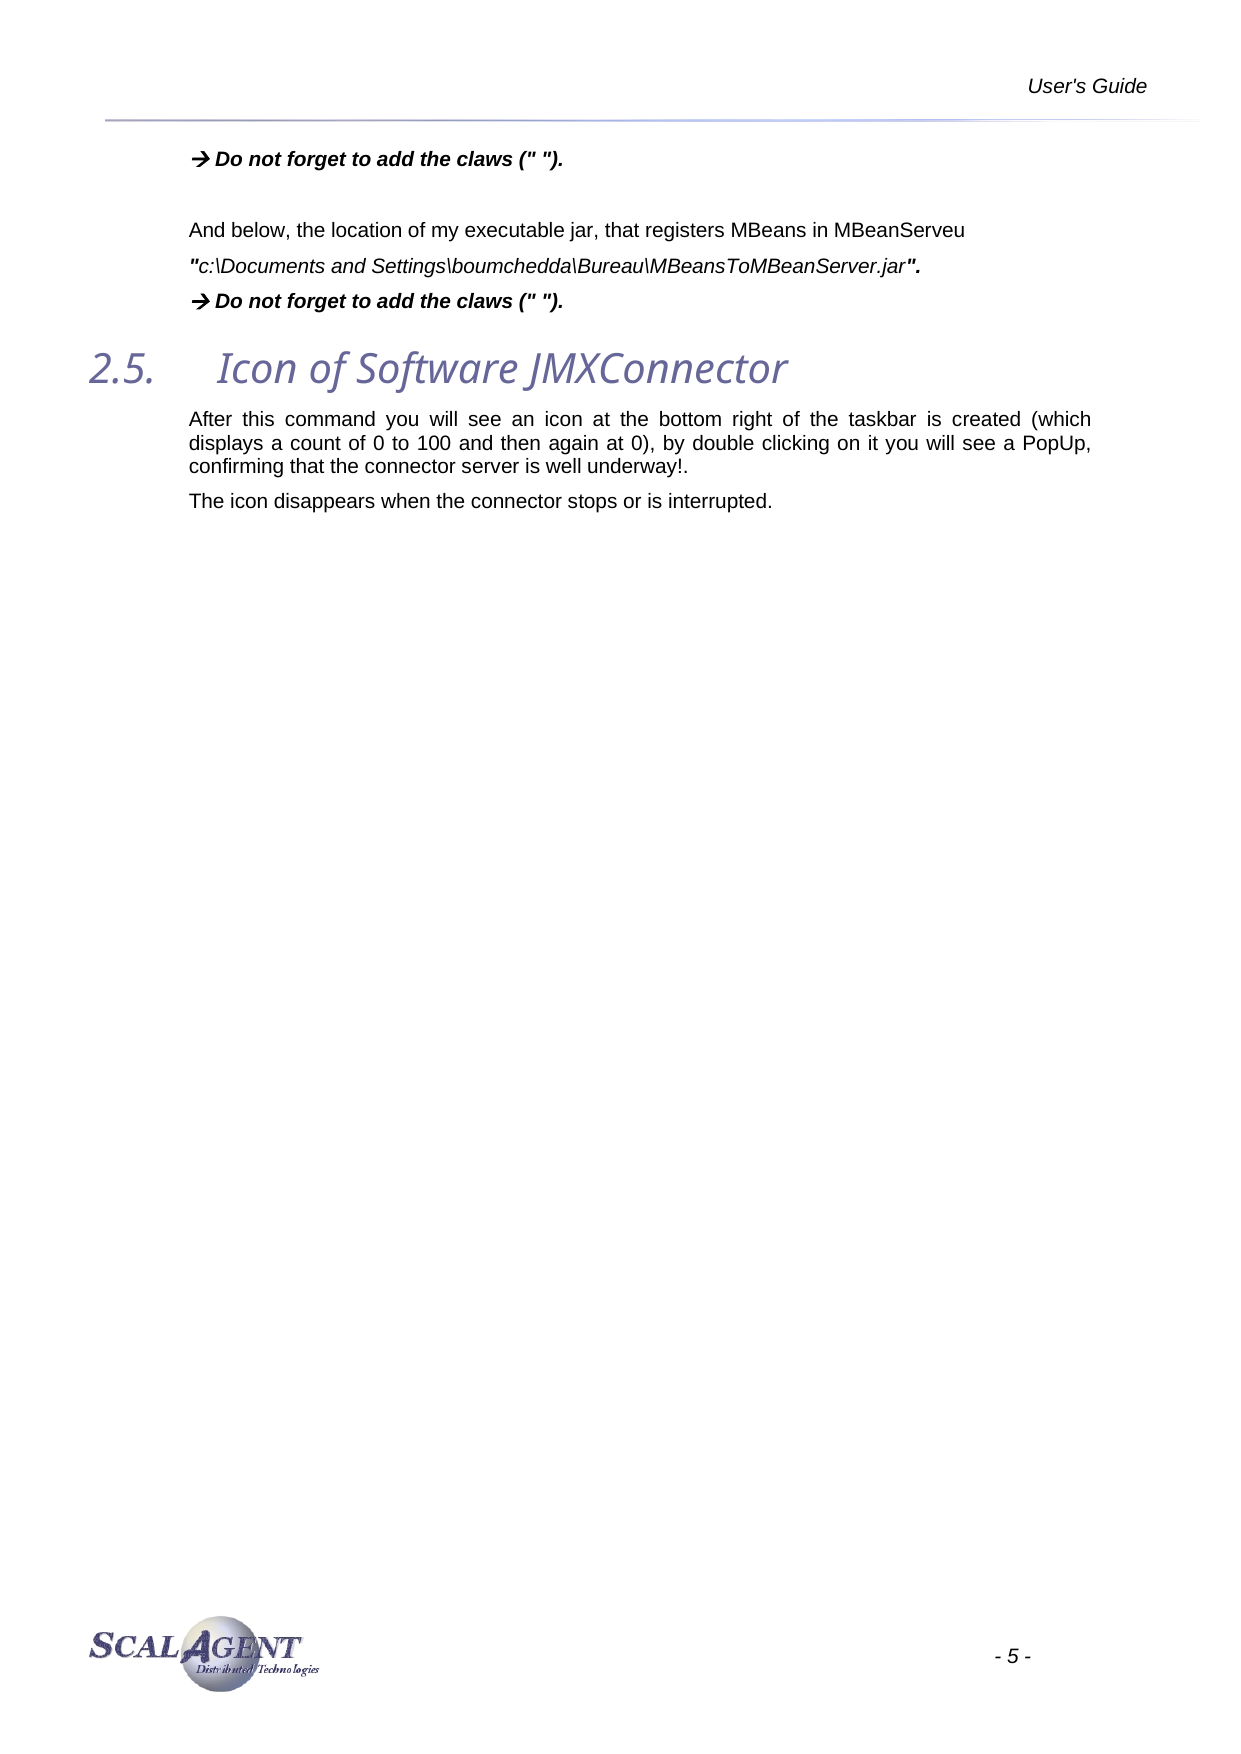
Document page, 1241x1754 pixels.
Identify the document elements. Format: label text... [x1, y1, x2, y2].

text "c:\Documents and Settings\boumchedda\Bureau\MBeansToMBeanServer.jar". [188, 254, 1092, 278]
text And below, the location of my executable jar, that registers MBeans in MBeanServeu [188, 219, 1092, 242]
subtitle Icon of Software JMXConnector [89, 338, 1078, 395]
text The icon disappears when the connector stops or is interrupted. [188, 490, 1092, 513]
picture [88, 1614, 324, 1695]
text à Do not forget to add the claws (" "). [188, 148, 1092, 171]
text After this command you will see an icon at the bottom right of the taskbar is created (which displays a count of 0 to 100 and then again at 0), by double clicking on it you will see a PopUp, confirming that the connector server is well underway!. [188, 408, 1092, 478]
text à Do not forget to add the claws (" "). [188, 290, 1092, 313]
